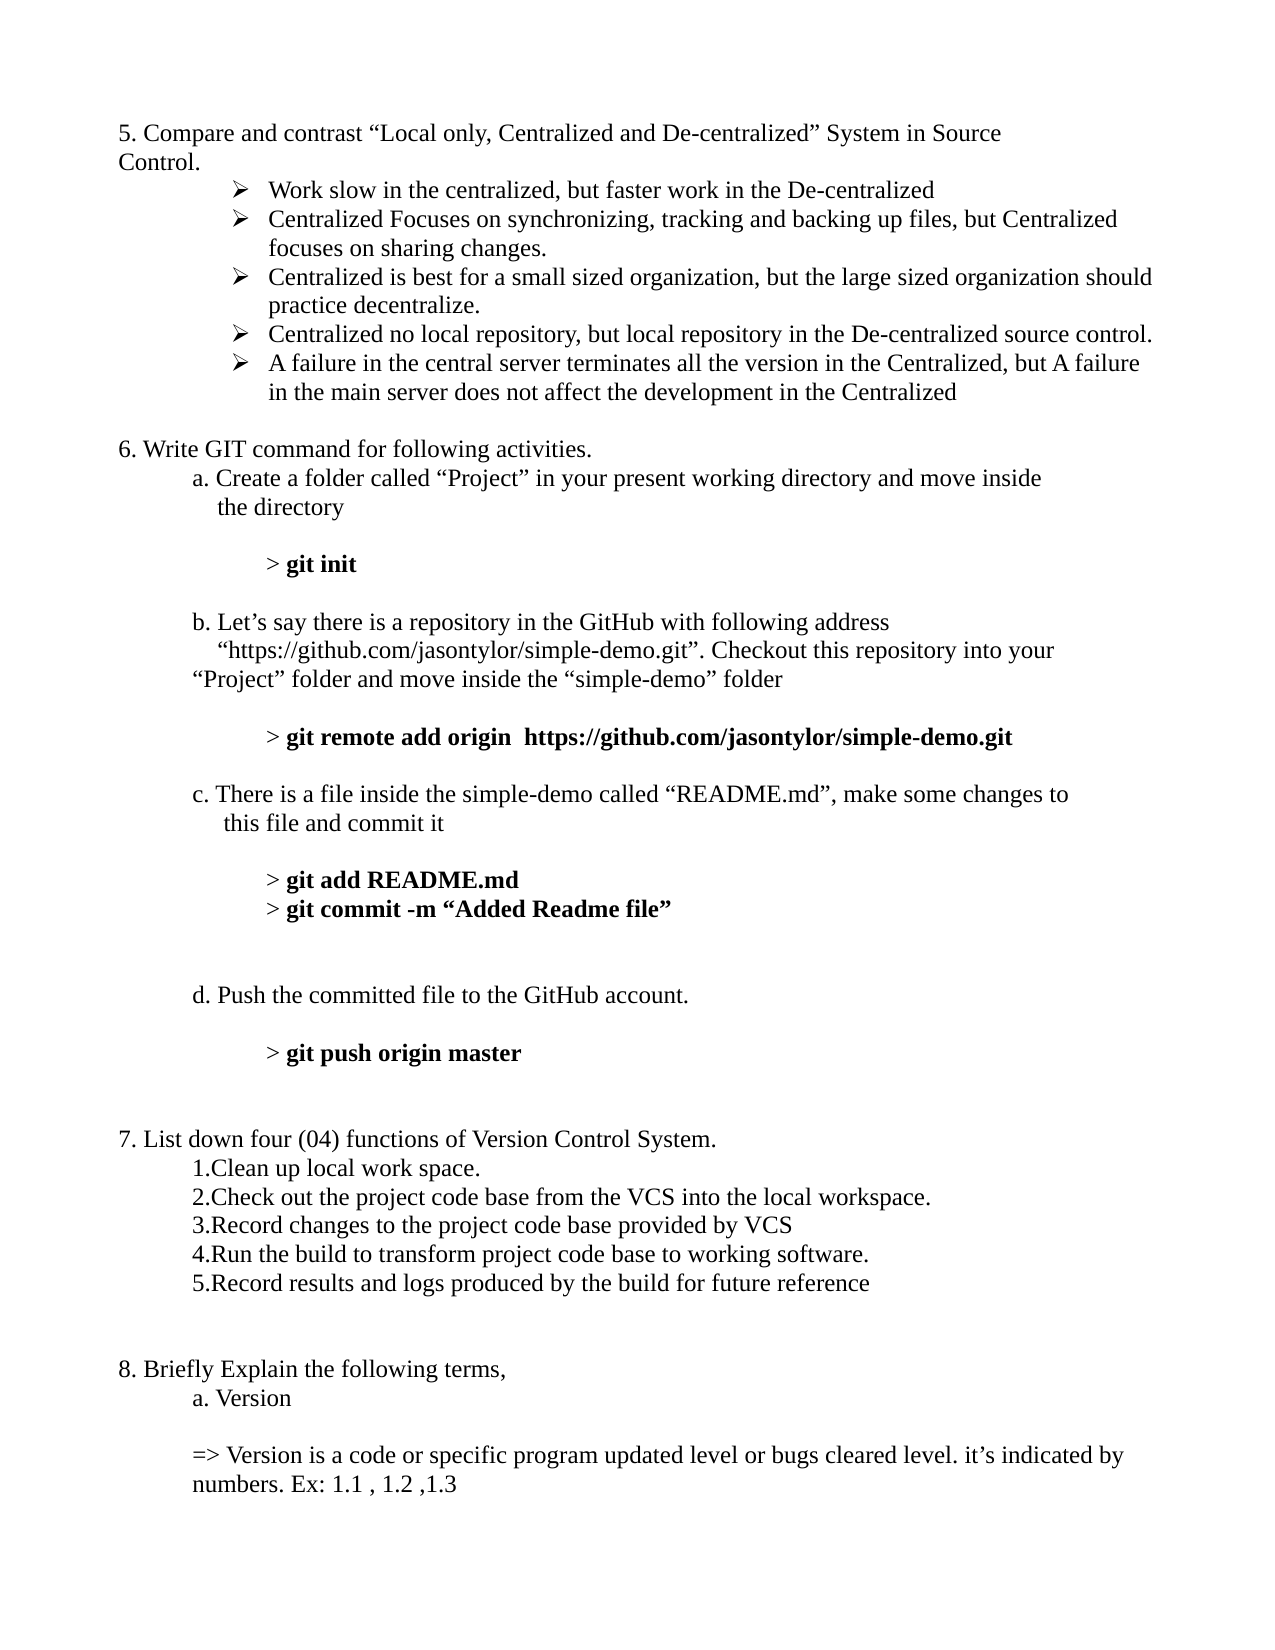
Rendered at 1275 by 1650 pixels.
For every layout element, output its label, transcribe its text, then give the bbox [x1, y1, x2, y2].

text > git remote add origin https://github.com/jasontylor/simple-demo.git [118, 722, 1157, 751]
list Record results and logs produced by the build for future reference [118, 1268, 1157, 1297]
text 8. Briefly Explain the following terms, [118, 1354, 1157, 1383]
list A failure in the central server terminates all the version in the Centralized, but A failure in the main server does not affect the development in the Centralized [231, 348, 1157, 406]
list Centralized Focuses on synchronizing, tracking and backing up files, but Centralized focuses on sharing changes. [231, 204, 1157, 262]
text => Version is a code or specific program updated level or bugs cleared level. it’s indicated by numbers. Ex: 1.1 , 1.2 ,1.3 [118, 1441, 1157, 1498]
text this file and commit it [118, 808, 1157, 837]
text 6. Write GIT command for following activities. [118, 434, 1157, 463]
text d. Push the committed file to the GitHub account. [118, 981, 1157, 1009]
list Clean up local work space. [118, 1153, 1157, 1182]
text the directory [118, 492, 1157, 521]
text c. There is a file inside the simple-demo called “README.md”, make some changes to [118, 779, 1157, 808]
list Record changes to the project code base provided by VCS [118, 1211, 1157, 1239]
text 7. List down four (04) functions of Version Control System. [118, 1124, 1157, 1153]
text b. Let’s say there is a repository in the GitHub with following address [118, 607, 1157, 636]
text Control. [118, 147, 1157, 176]
text > git push origin master [118, 1038, 1157, 1067]
list Centralized is best for a small sized organization, but the large sized organization should practice decentralize. [231, 262, 1157, 319]
list Check out the project code base from the VCS into the local workspace. [118, 1182, 1157, 1211]
text 5. Compare and contrast “Local only, Centralized and De-centralized” System in Source [118, 118, 1157, 147]
text > git commit -m “Added Readme file” [118, 894, 1157, 923]
text “Project” folder and move inside the “simple-demo” folder [118, 664, 1157, 693]
text “https://github.com/jasontylor/simple-demo.git”. Checkout this repository into your [118, 636, 1157, 664]
list Run the build to transform project code base to working software. [118, 1239, 1157, 1268]
text > git add README.md [118, 866, 1157, 894]
text a. Version [118, 1383, 1157, 1412]
text > git init [118, 549, 1157, 578]
list Work slow in the centralized, but faster work in the De-centralized [231, 176, 1157, 204]
text a. Create a folder called “Project” in your present working directory and move inside [118, 463, 1157, 492]
list Centralized no local repository, but local repository in the De-centralized source control. [231, 319, 1157, 348]
